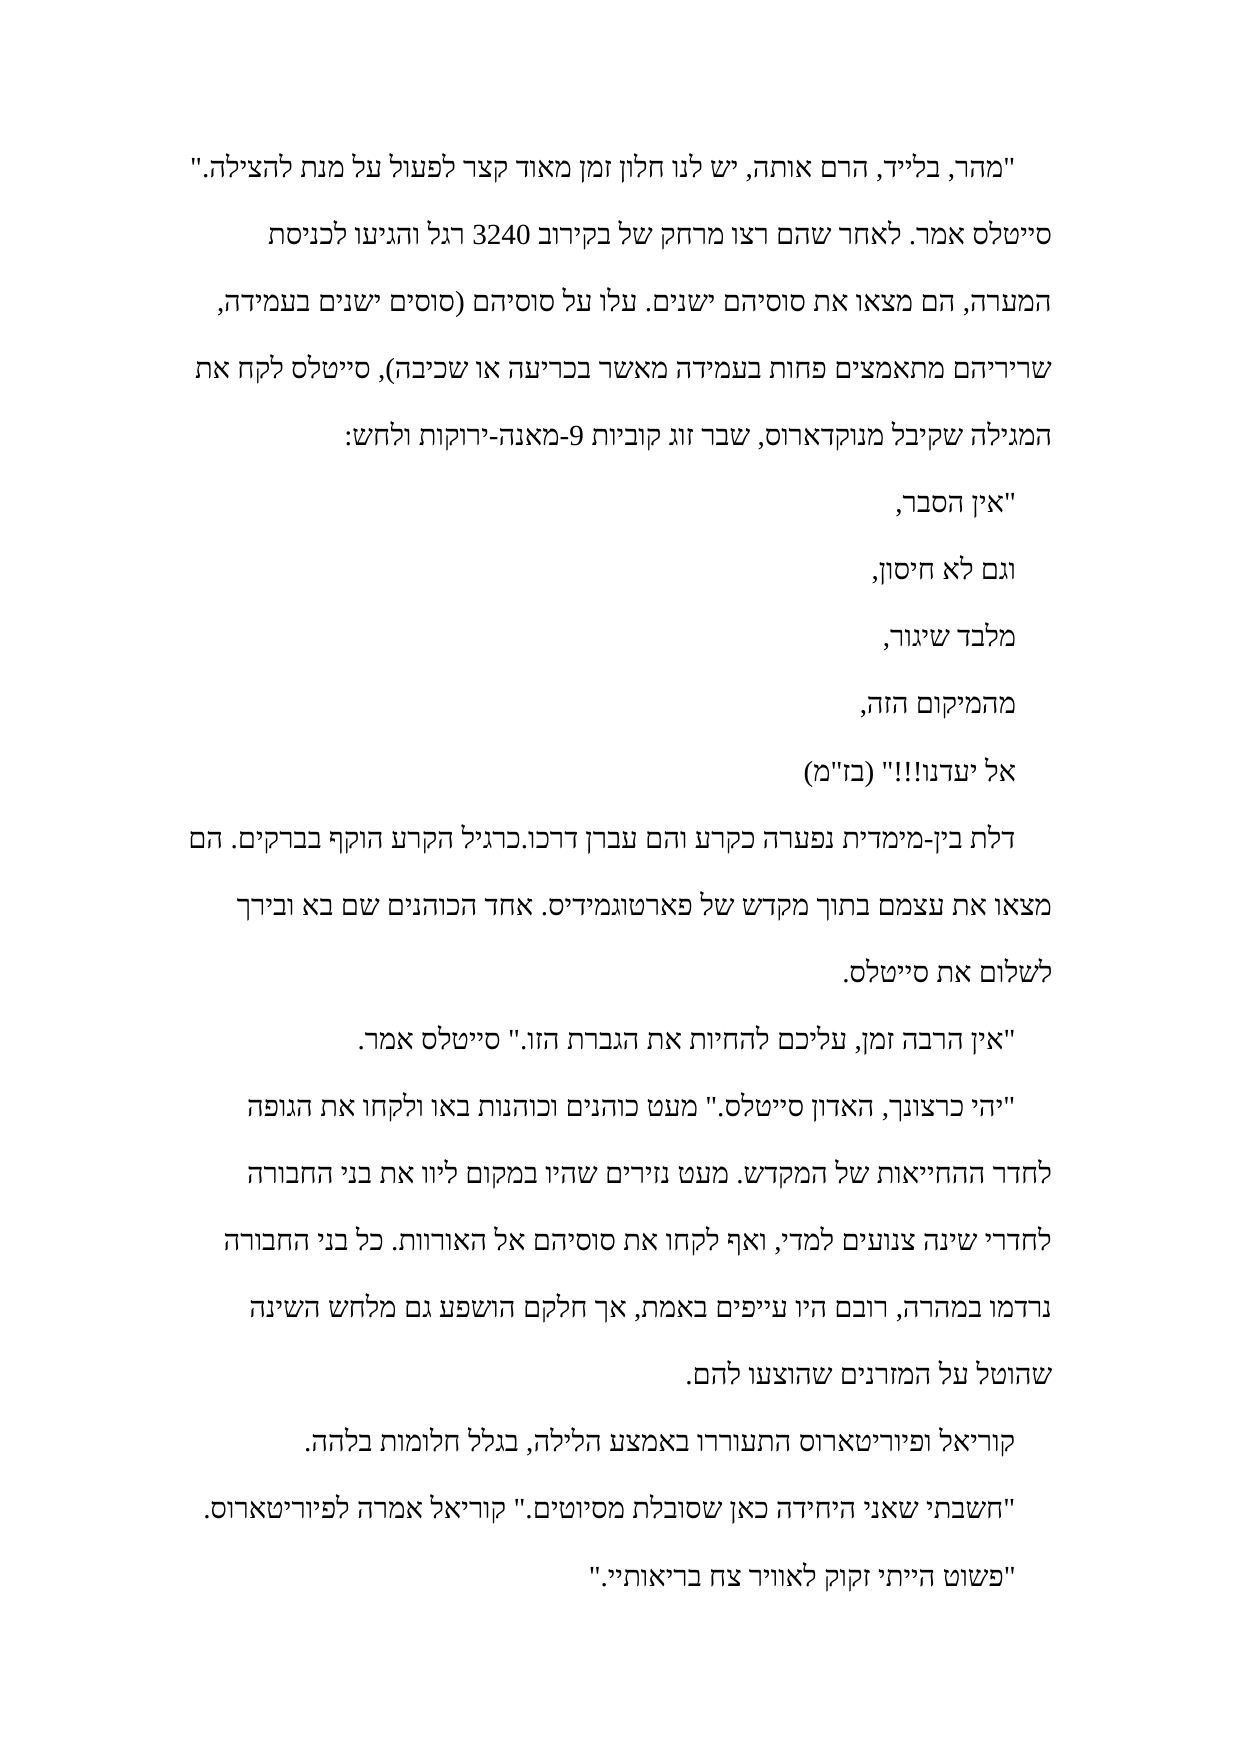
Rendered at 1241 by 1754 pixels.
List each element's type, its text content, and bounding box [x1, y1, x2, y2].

text מלבד שיגור, [187, 619, 1053, 653]
text "אין הרבה זמן, עליכם להחיות את הגברת הזו." סייטלס אמר. [187, 1022, 1053, 1056]
text "מהר, בלייד, הרם אותה, יש לנו חלון זמן מאוד קצר לפעול על מנת להצילה." סייטלס אמר. לאחר שהם רצו מרחק של בקירוב 3240 רגל והגיעו לכניסת המערה, הם מצאו את סוסיהם ישנים. עלו על סוסיהם (סוסים ישנים בעמידה, שריריהם מתאמצים פחות בעמידה מאשר בכריעה או שכיבה), סייטלס לקח את המגילה שקיבל מנוקדארוס, שבר זוג קוביות 9-מאנה-ירוקות ולחש: [187, 150, 1053, 452]
text קוריאל ופיוריטארוס התעוררו באמצע הלילה, בגלל חלומות בלהה. [187, 1424, 1053, 1458]
text וגם לא חיסון, [187, 552, 1053, 586]
text "פשוט הייתי זקוק לאוויר צח בריאותיי." [187, 1559, 1053, 1592]
text "חשבתי שאני היחידה כאן שסובלת מסיוטים." קוריאל אמרה לפיוריטארוס. [187, 1492, 1053, 1525]
text אל יעדנו!!!" (בז"מ) [187, 754, 1053, 787]
text "יהי כרצונך, האדון סייטלס." מעט כוהנים וכוהנות באו ולקחו את הגופה לחדר ההחייאות של המקדש. מעט נזירים שהיו במקום ליוו את בני החבורה לחדרי שינה צנועים למדי, ואף לקחו את סוסיהם אל האורוות. כל בני החבורה נרדמו במהרה, רובם היו עייפים באמת, אך חלקם הושפע גם מלחש השינה שהוטל על המזרנים שהוצעו להם. [187, 1089, 1053, 1391]
text מהמיקום הזה, [187, 687, 1053, 720]
text דלת בין-מימדית נפערה כקרע והם עברן דרכו.כרגיל הקרע הוקף בברקים. הם מצאו את עצמם בתוך מקדש של פארטוגמידיס. אחד הכוהנים שם בא ובירך לשלום את סייטלס. [187, 821, 1053, 988]
text "אין הסבר, [187, 485, 1053, 519]
